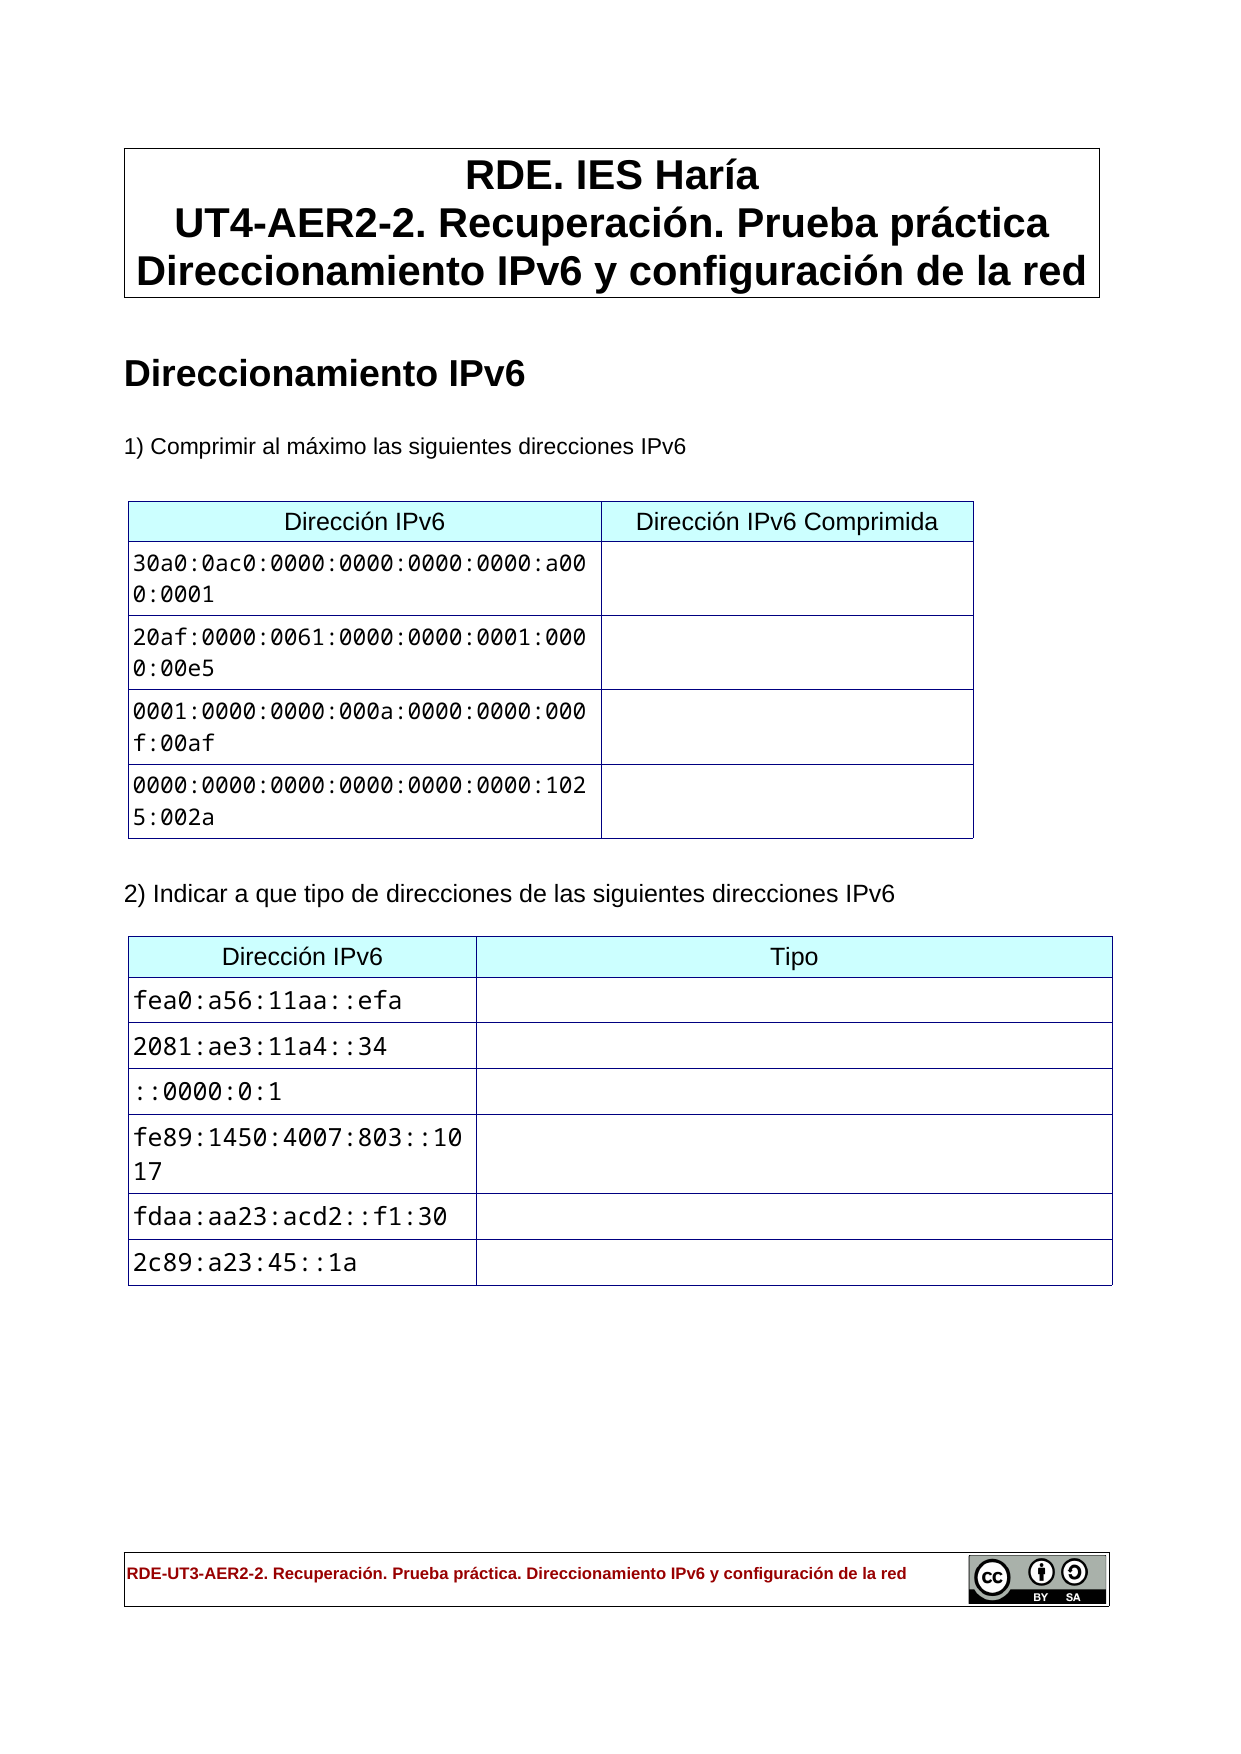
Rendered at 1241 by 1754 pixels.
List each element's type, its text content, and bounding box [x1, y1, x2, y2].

table_header Dirección IPv6 Comprimida [602, 502, 973, 541]
table_cell [477, 1194, 1112, 1239]
table_cell ::0000:0:1 [129, 1069, 476, 1113]
table_cell 2c89:a23:45::1a [129, 1240, 476, 1284]
text UT4-AER2-2. Recuperación. Prueba práctica [125, 196, 1099, 243]
table_cell 0001:0000:0000:000a:0000:0000:000f:00af [129, 690, 601, 763]
table_header Dirección IPv6 [129, 937, 476, 977]
table_cell [477, 1023, 1112, 1068]
table_cell [602, 542, 973, 615]
table_cell [477, 1069, 1112, 1113]
table_cell [602, 765, 973, 837]
subtitle Direccionamiento IPv6 [123, 351, 1109, 394]
table_cell [602, 616, 973, 689]
table_header Tipo [477, 937, 1112, 977]
table_cell fdaa:aa23:acd2::f1:30 [129, 1194, 476, 1239]
text RDE. IES Haría [125, 149, 1099, 196]
picture [968, 1555, 1107, 1604]
table_cell [477, 978, 1112, 1022]
table_cell 2081:ae3:11a4::34 [129, 1023, 476, 1068]
table_cell 0000:0000:0000:0000:0000:0000:1025:002a [129, 765, 601, 837]
table_cell fe89:1450:4007:803::1017 [129, 1115, 476, 1193]
table_cell 30a0:0ac0:0000:0000:0000:0000:a000:0001 [129, 542, 601, 615]
table_header Dirección IPv6 [129, 502, 601, 541]
text 1) Comprimir al máximo las siguientes direcciones IPv6 [123, 433, 1109, 460]
text Direccionamiento IPv6 y configuración de la red [125, 243, 1099, 297]
table_cell [477, 1240, 1112, 1284]
text 2) Indicar a que tipo de direcciones de las siguientes direcciones IPv6 [123, 879, 1109, 908]
table_cell 20af:0000:0061:0000:0000:0001:0000:00e5 [129, 616, 601, 689]
table_cell [477, 1115, 1112, 1193]
table_cell fea0:a56:11aa::efa [129, 978, 476, 1022]
table_cell [602, 690, 973, 763]
